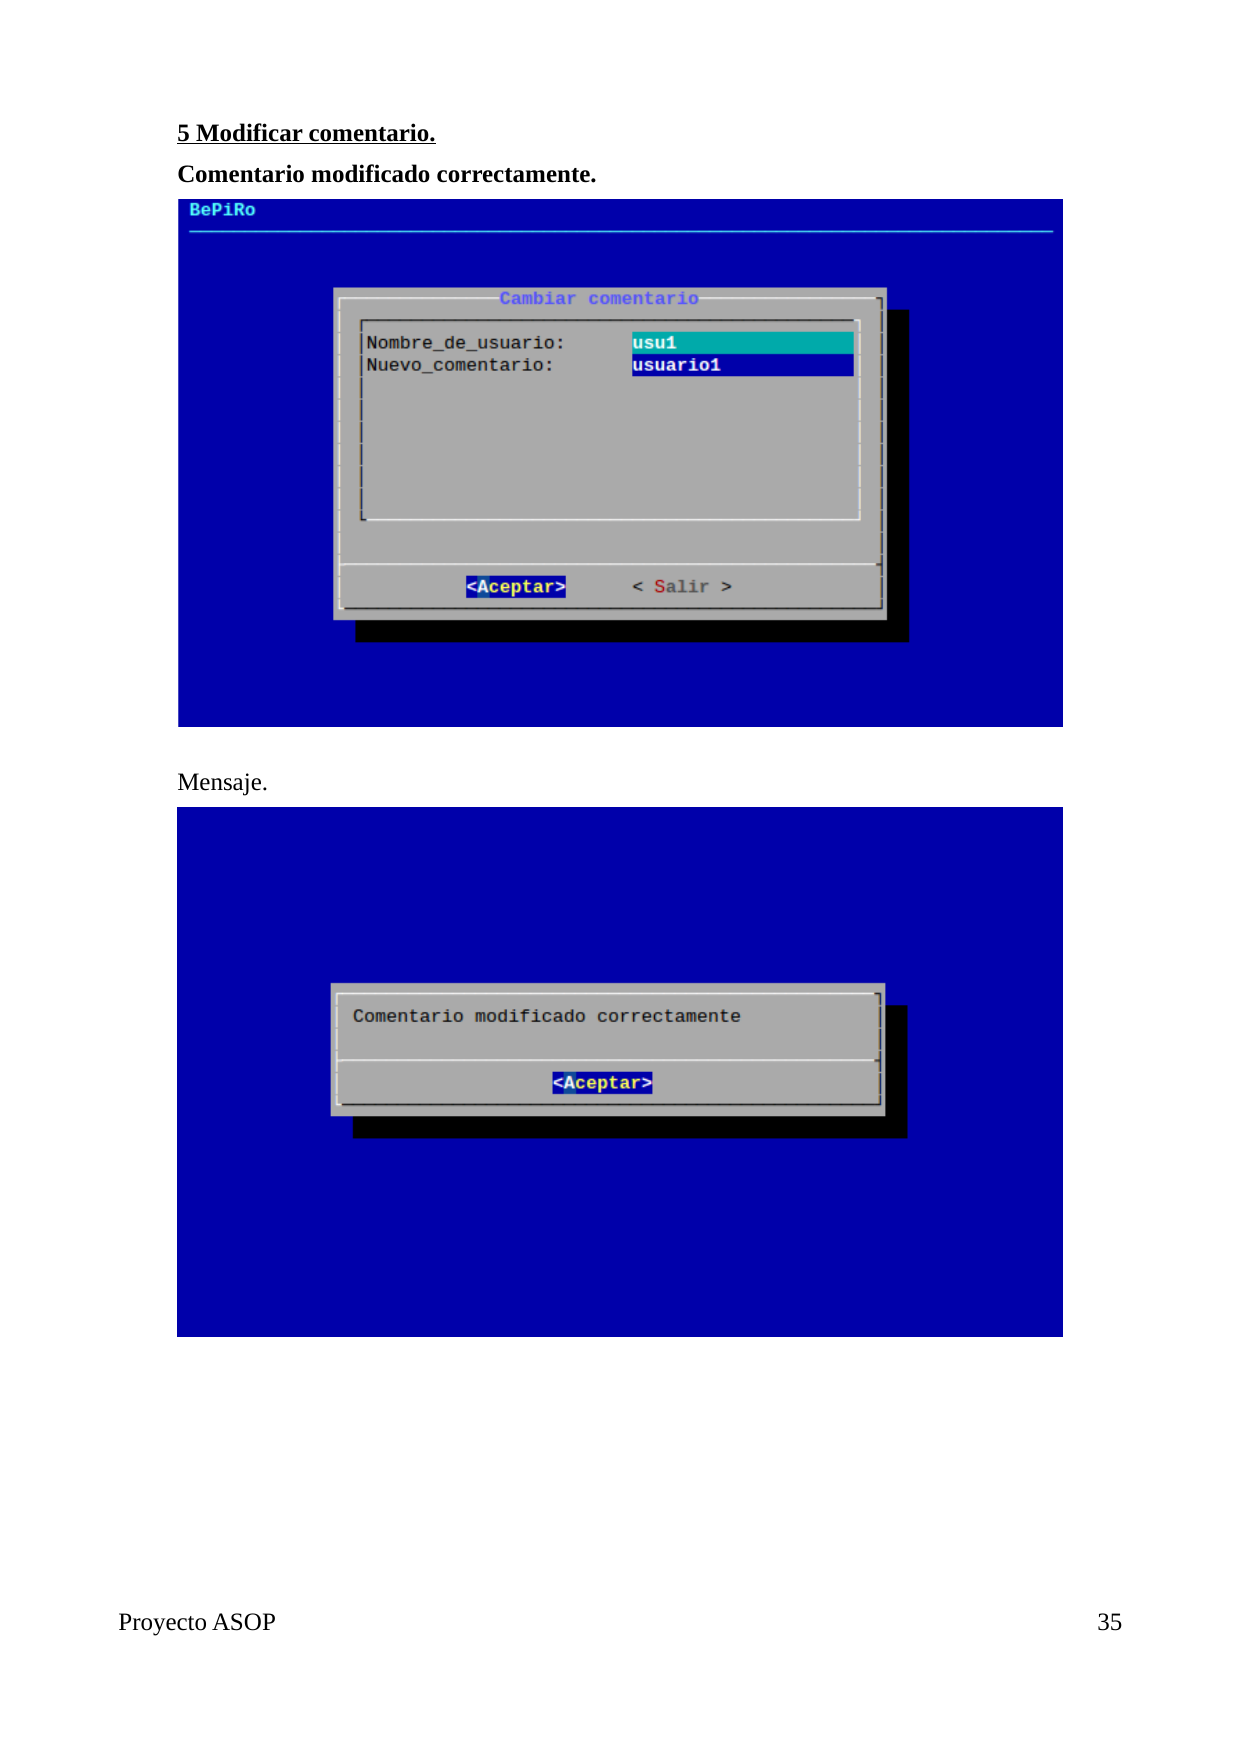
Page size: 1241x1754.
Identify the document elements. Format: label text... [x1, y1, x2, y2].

picture [177, 199, 1063, 727]
text Mensaje. [148, 767, 1116, 796]
picture [177, 807, 1063, 1337]
text 5 Modificar comentario. [148, 118, 1116, 147]
text Comentario modificado correctamente. [148, 159, 1116, 187]
